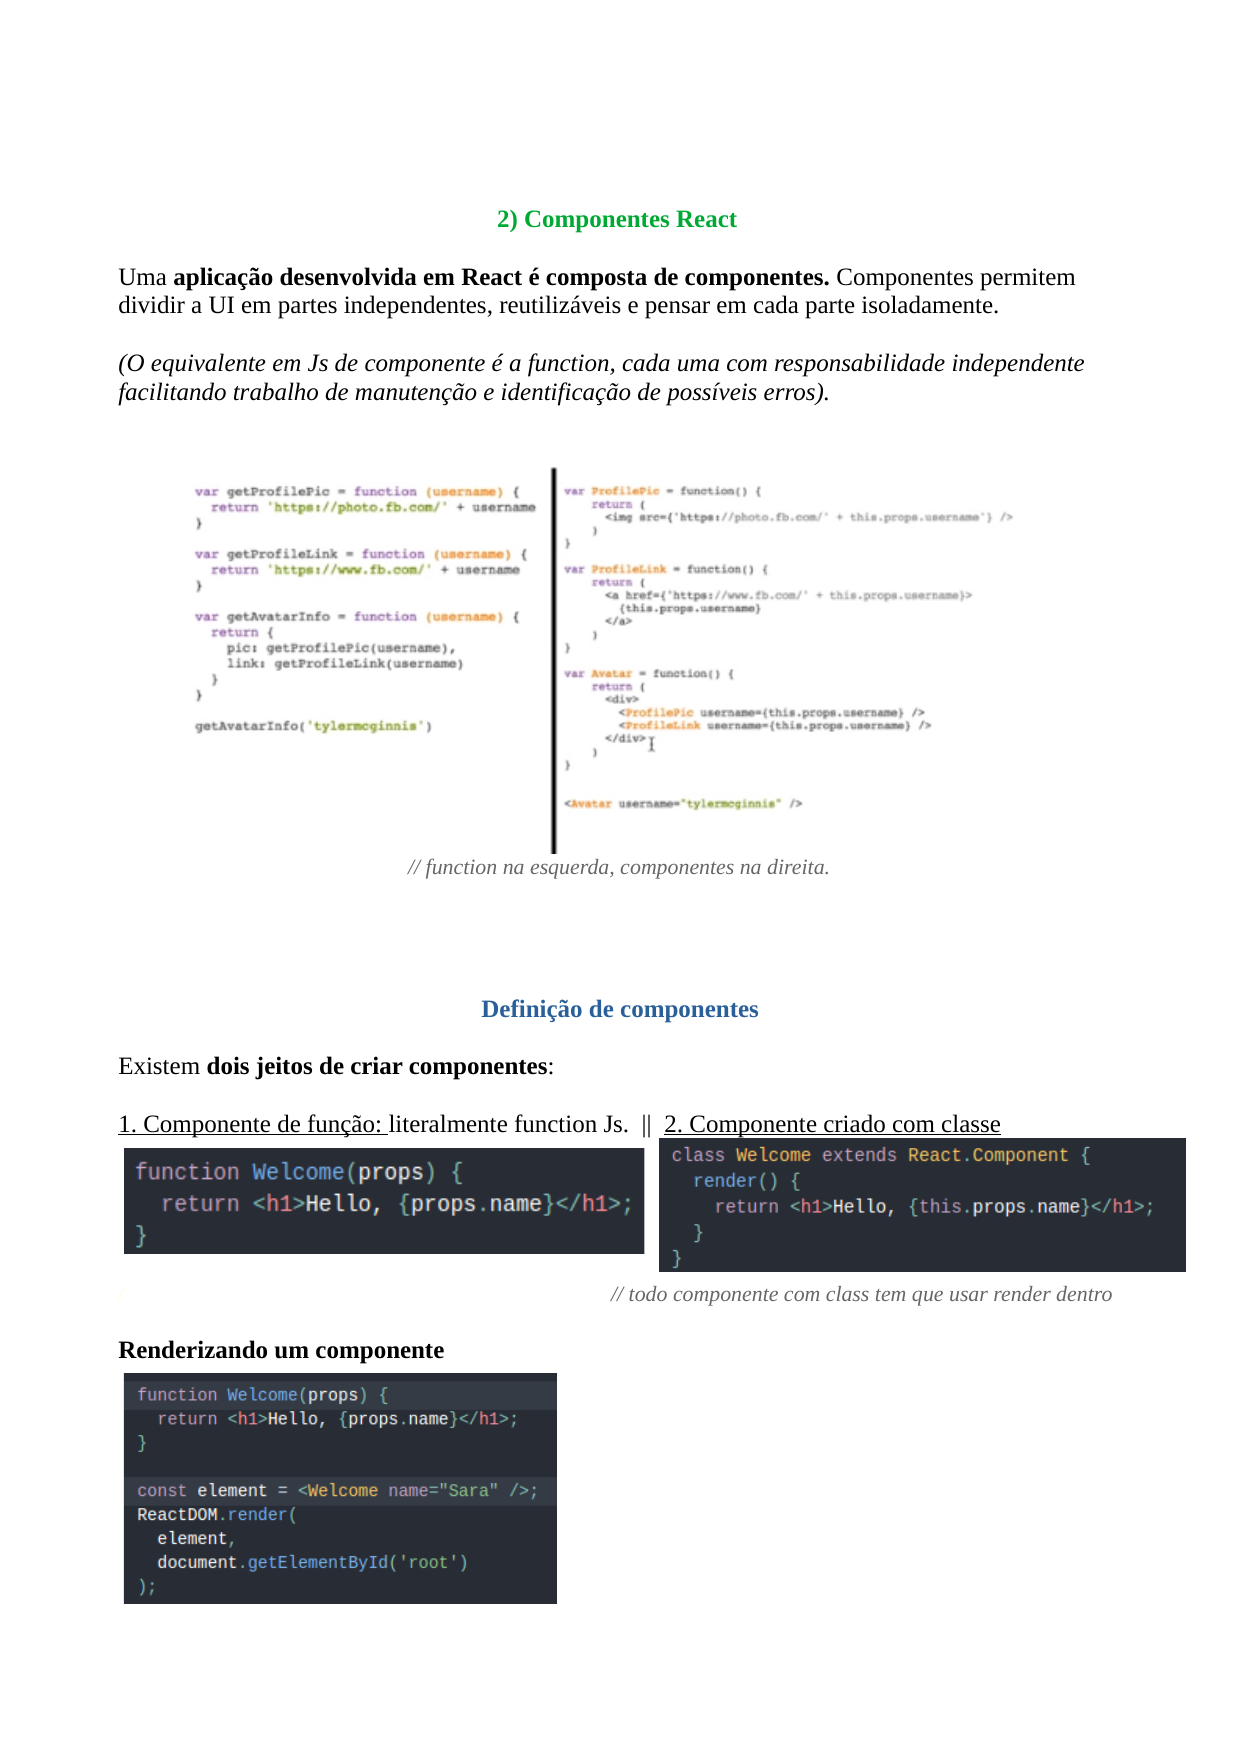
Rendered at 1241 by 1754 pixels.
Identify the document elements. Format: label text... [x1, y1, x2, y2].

text Existem dois jeitos de criar componentes: [118, 1051, 1122, 1080]
text Renderizando um componente [118, 1335, 1122, 1364]
text // function na esquerda, componentes na direita. [118, 463, 1122, 879]
text Uma aplicação desenvolvida em React é composta de componentes. Componentes permitem dividir a UI em partes independentes, reutilizáveis e pensar em cada parte isoladamente. [118, 262, 1122, 319]
text 1. Componente de função: literalmente function Js. || 2. Componente criado com classe [118, 1109, 1122, 1138]
picture [659, 1138, 1186, 1272]
text (O equivalente em Js de componente é a function, cada uma com responsabilidade independente facilitando trabalho de manutenção e identificação de possíveis erros). [118, 348, 1122, 406]
text Definição de componentes [118, 994, 1122, 1023]
picture [123, 1373, 557, 1604]
picture [174, 463, 1066, 854]
text / // todo componente com class tem que usar render dentro [118, 1253, 1122, 1307]
picture [124, 1148, 645, 1254]
text 2) Componentes React [118, 204, 1122, 233]
